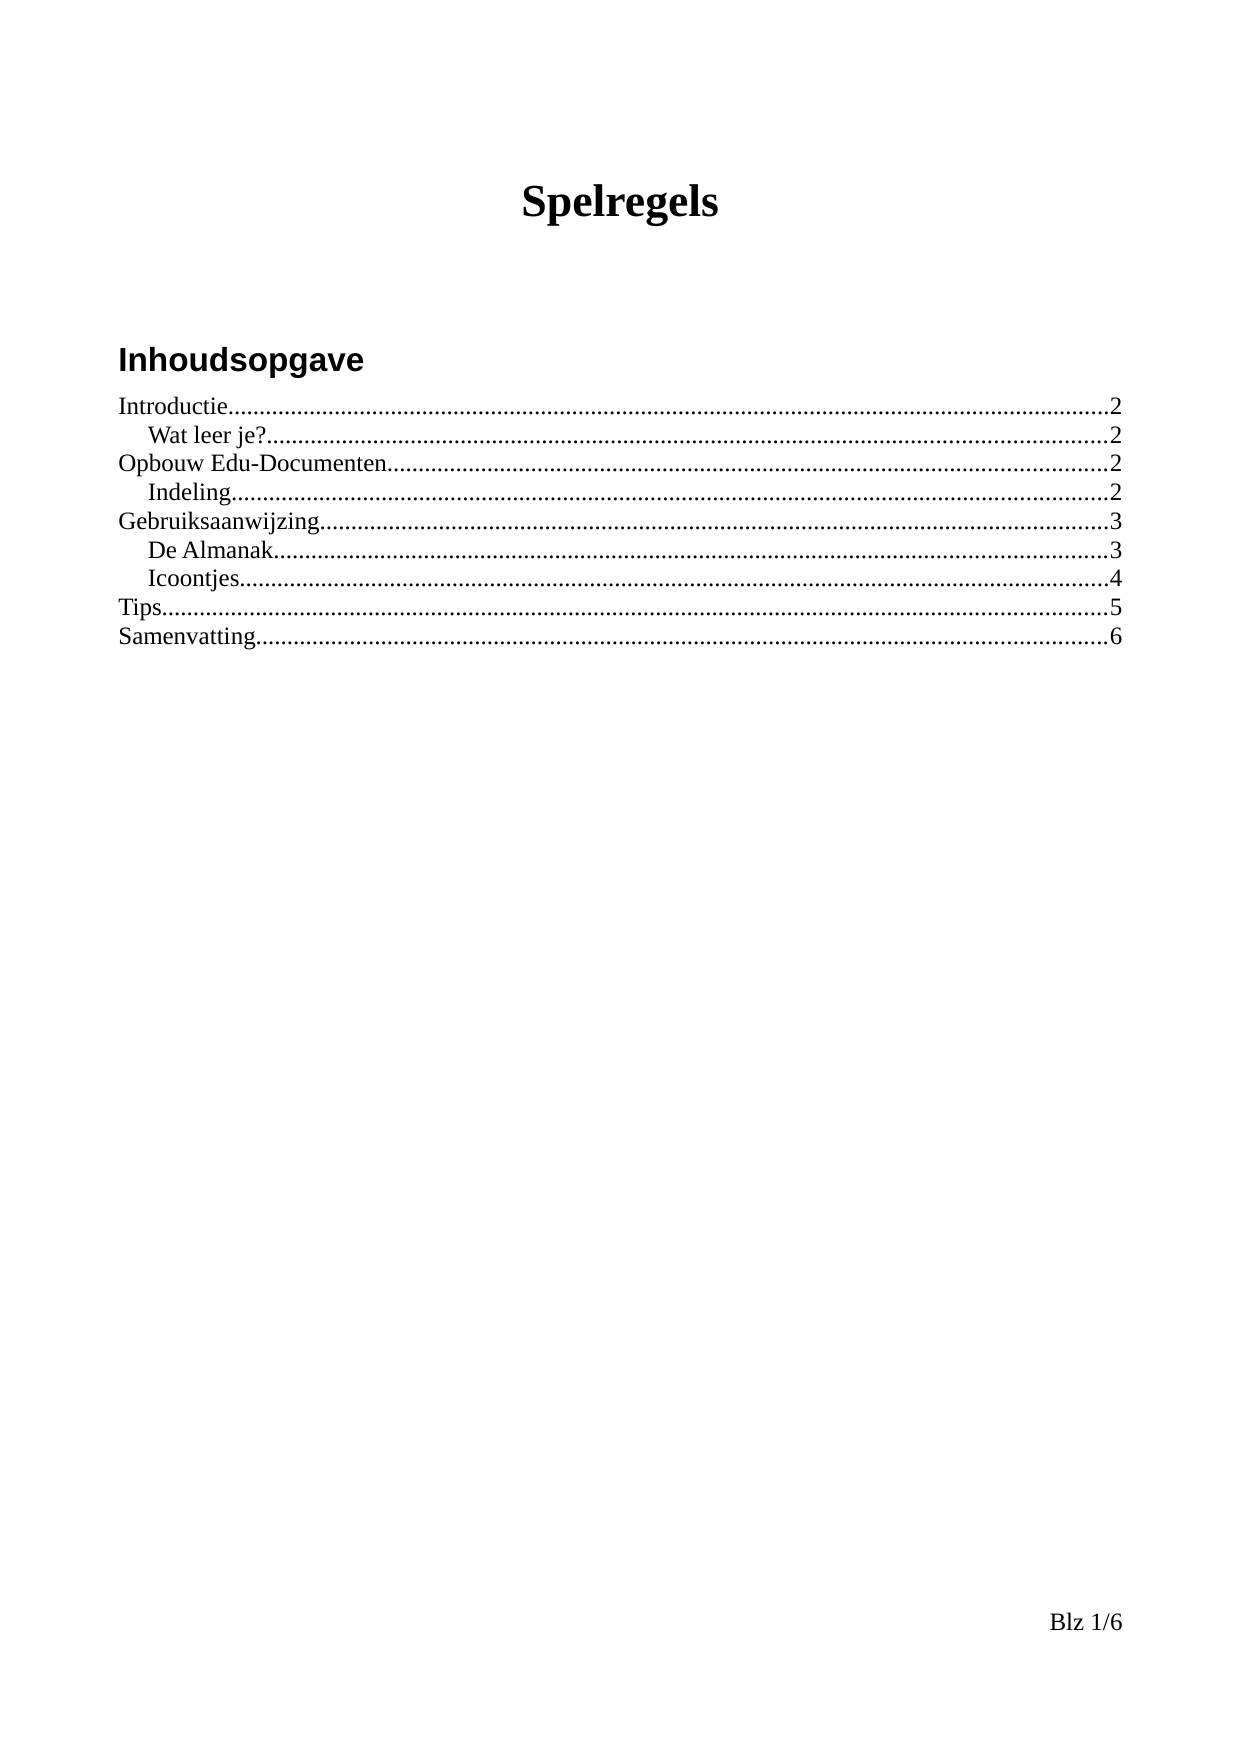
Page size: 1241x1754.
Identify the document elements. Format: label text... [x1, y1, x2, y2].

text Introductie 2 [118, 391, 1122, 420]
text De Almanak 3 [148, 535, 1122, 563]
text Wat leer je? 2 [148, 420, 1122, 448]
text Tips 5 [118, 592, 1122, 621]
text Gebruiksaanwijzing 3 [118, 506, 1122, 535]
text Icoontjes 4 [148, 563, 1122, 592]
text Opbouw Edu-Documenten 2 [118, 448, 1122, 477]
text Indeling 2 [148, 477, 1122, 506]
text Spelregels [118, 174, 1122, 226]
text Samenvatting 6 [118, 621, 1122, 650]
subtitle Inhoudsopgave [118, 340, 1122, 378]
